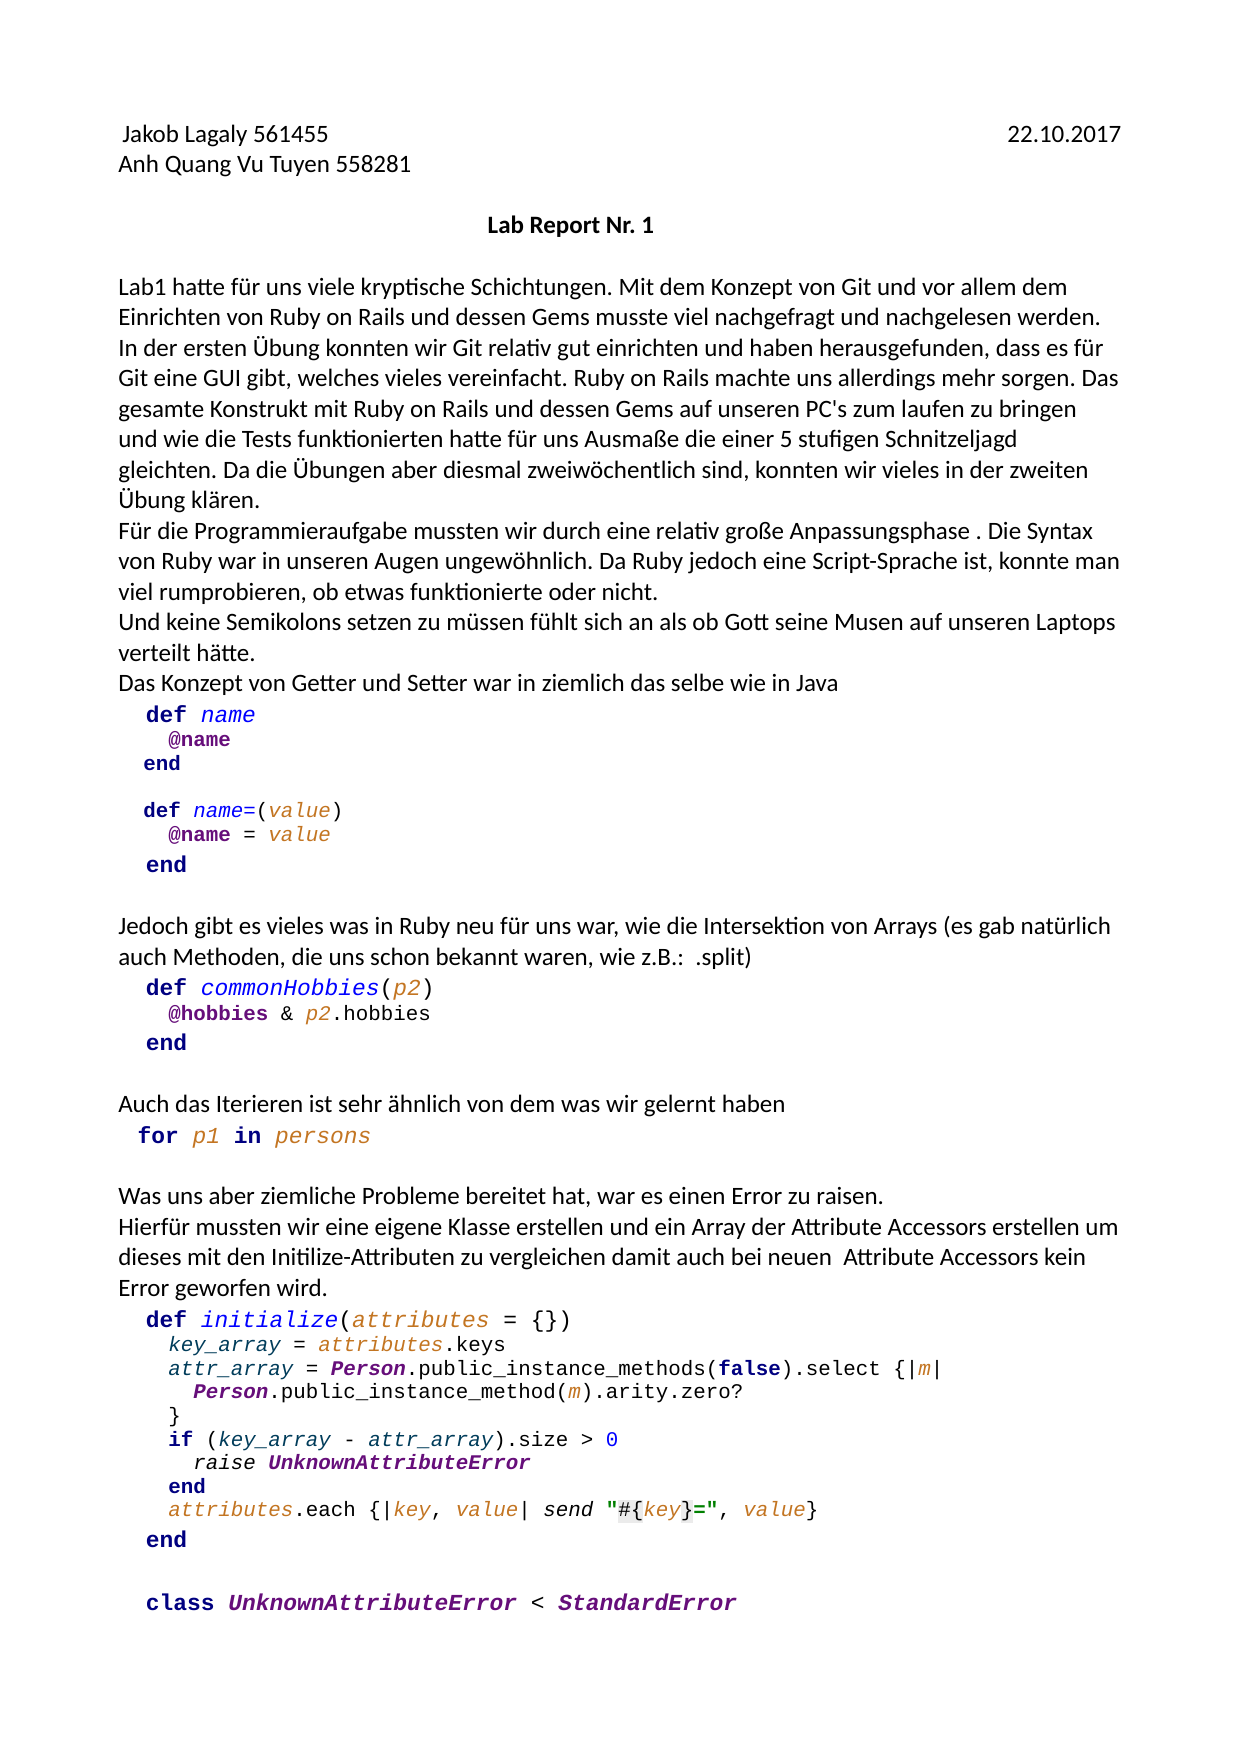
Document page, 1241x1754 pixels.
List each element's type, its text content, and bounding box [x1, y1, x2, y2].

text raise UnknownAttributeError [118, 1452, 1122, 1476]
text attr_array = Person.public_instance_methods(false).select {|m| [118, 1358, 1122, 1381]
text Das Konzept von Getter und Setter war in ziemlich das selbe wie in Java [118, 667, 1122, 698]
text for p1 in persons [118, 1119, 1122, 1150]
text class UnknownAttributeError < StandardError [118, 1554, 1122, 1617]
text end [118, 1026, 1122, 1058]
text end [118, 848, 1122, 879]
text def name [118, 698, 1122, 729]
text def commonHobbies(p2) [118, 971, 1122, 1003]
text Jedoch gibt es vieles was in Ruby neu für uns war, wie die Intersektion von Arrays (es gab natürlich auch Methoden, die uns schon bekannt waren, wie z.B.: .split) [118, 910, 1122, 971]
text @name [118, 729, 1122, 753]
text Und keine Semikolons setzen zu müssen fühlt sich an als ob Gott seine Musen auf unseren Laptops verteilt hätte. [118, 606, 1122, 667]
text Hierfür mussten wir eine eigene Klasse erstellen und ein Array der Attribute Accessors erstellen um dieses mit den Initilize-Attributen zu vergleichen damit auch bei neuen Attribute Accessors kein Error geworfen wird. [118, 1211, 1122, 1303]
text Auch das Iterieren ist sehr ähnlich von dem was wir gelernt haben [118, 1088, 1122, 1119]
text In der ersten Übung konnten wir Git relativ gut einrichten und haben herausgefunden, dass es für Git eine GUI gibt, welches vieles vereinfacht. Ruby on Rails machte uns allerdings mehr sorgen. Das gesamte Konstrukt mit Ruby on Rails und dessen Gems auf unseren PC's zum laufen zu bringen und wie die Tests funktionierten hatte für uns Ausmaße die einer 5 stufigen Schnitzeljagd gleichten. Da die Übungen aber diesmal zweiwöchentlich sind, konnten wir vieles in der zweiten Übung klären. [118, 332, 1122, 515]
text attributes.each {|key, value| send "#{key}=", value} [118, 1499, 1122, 1523]
text Für die Programmieraufgabe mussten wir durch eine relativ große Anpassungsphase . Die Syntax von Ruby war in unseren Augen ungewöhnlich. Da Ruby jedoch eine Script-Sprache ist, konnte man viel rumprobieren, ob etwas funktionierte oder nicht. [118, 515, 1122, 606]
text } [118, 1405, 1122, 1428]
text @name = value [118, 824, 1122, 848]
text if (key_array - attr_array).size > 0 [118, 1428, 1122, 1452]
text end [118, 753, 1122, 777]
text key_array = attributes.keys [118, 1334, 1122, 1358]
text end [118, 1476, 1122, 1499]
text Lab1 hatte für uns viele kryptische Schichtungen. Mit dem Konzept von Git und vor allem dem Einrichten von Ruby on Rails und dessen Gems musste viel nachgefragt und nachgelesen werden. [118, 271, 1122, 332]
text Anh Quang Vu Tuyen 558281 [118, 149, 1122, 179]
text Jakob Lagaly 561455 22.10.2017 [118, 118, 1122, 149]
text Person.public_instance_method(m).arity.zero? [118, 1381, 1122, 1405]
text def name=(value) [118, 800, 1122, 824]
text Lab Report Nr. 1 [118, 210, 1122, 240]
text def initialize(attributes = {}) [118, 1303, 1122, 1334]
text Was uns aber ziemliche Probleme bereitet hat, war es einen Error zu raisen. [118, 1181, 1122, 1211]
text end [118, 1523, 1122, 1554]
text @hobbies & p2.hobbies [118, 1003, 1122, 1026]
